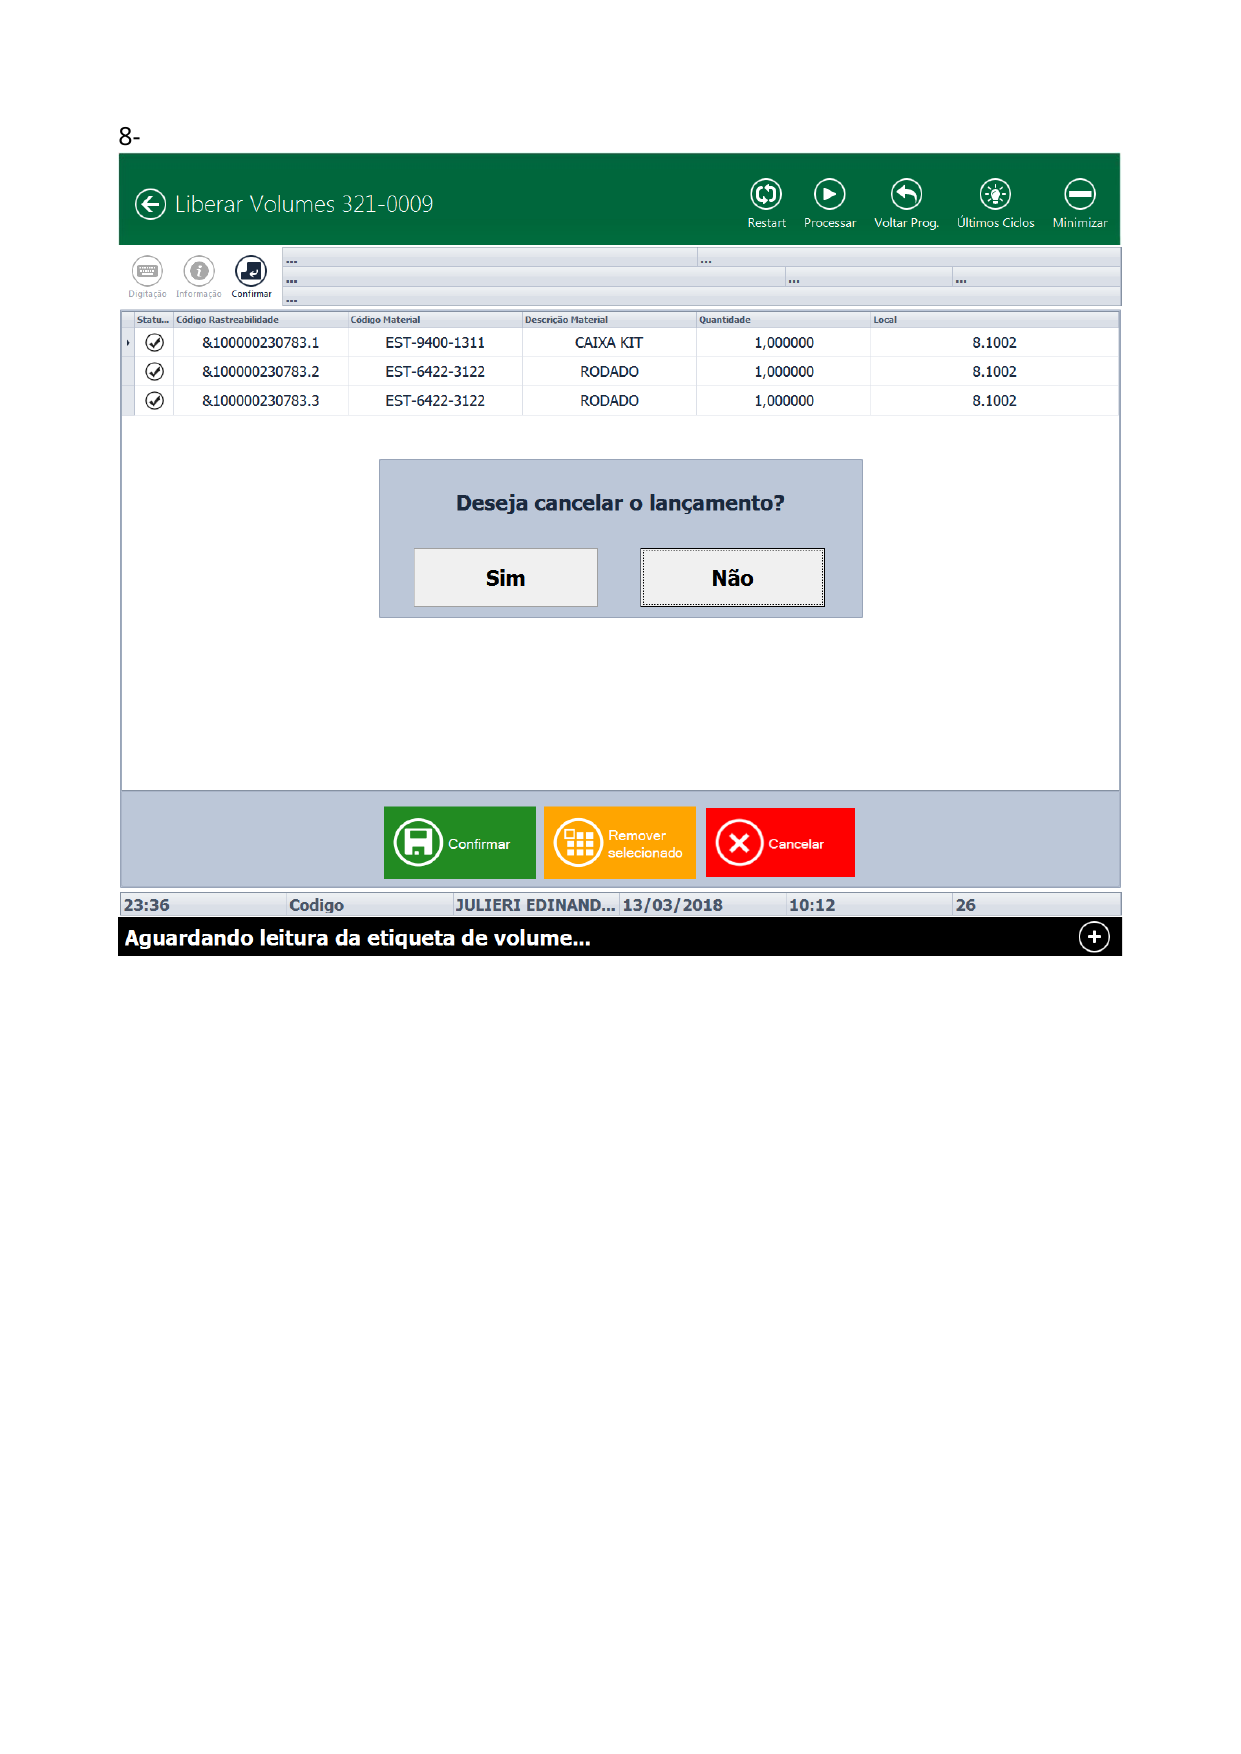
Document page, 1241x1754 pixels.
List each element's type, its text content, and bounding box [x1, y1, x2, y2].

picture [118, 152, 1123, 956]
text 8- [118, 118, 1122, 152]
